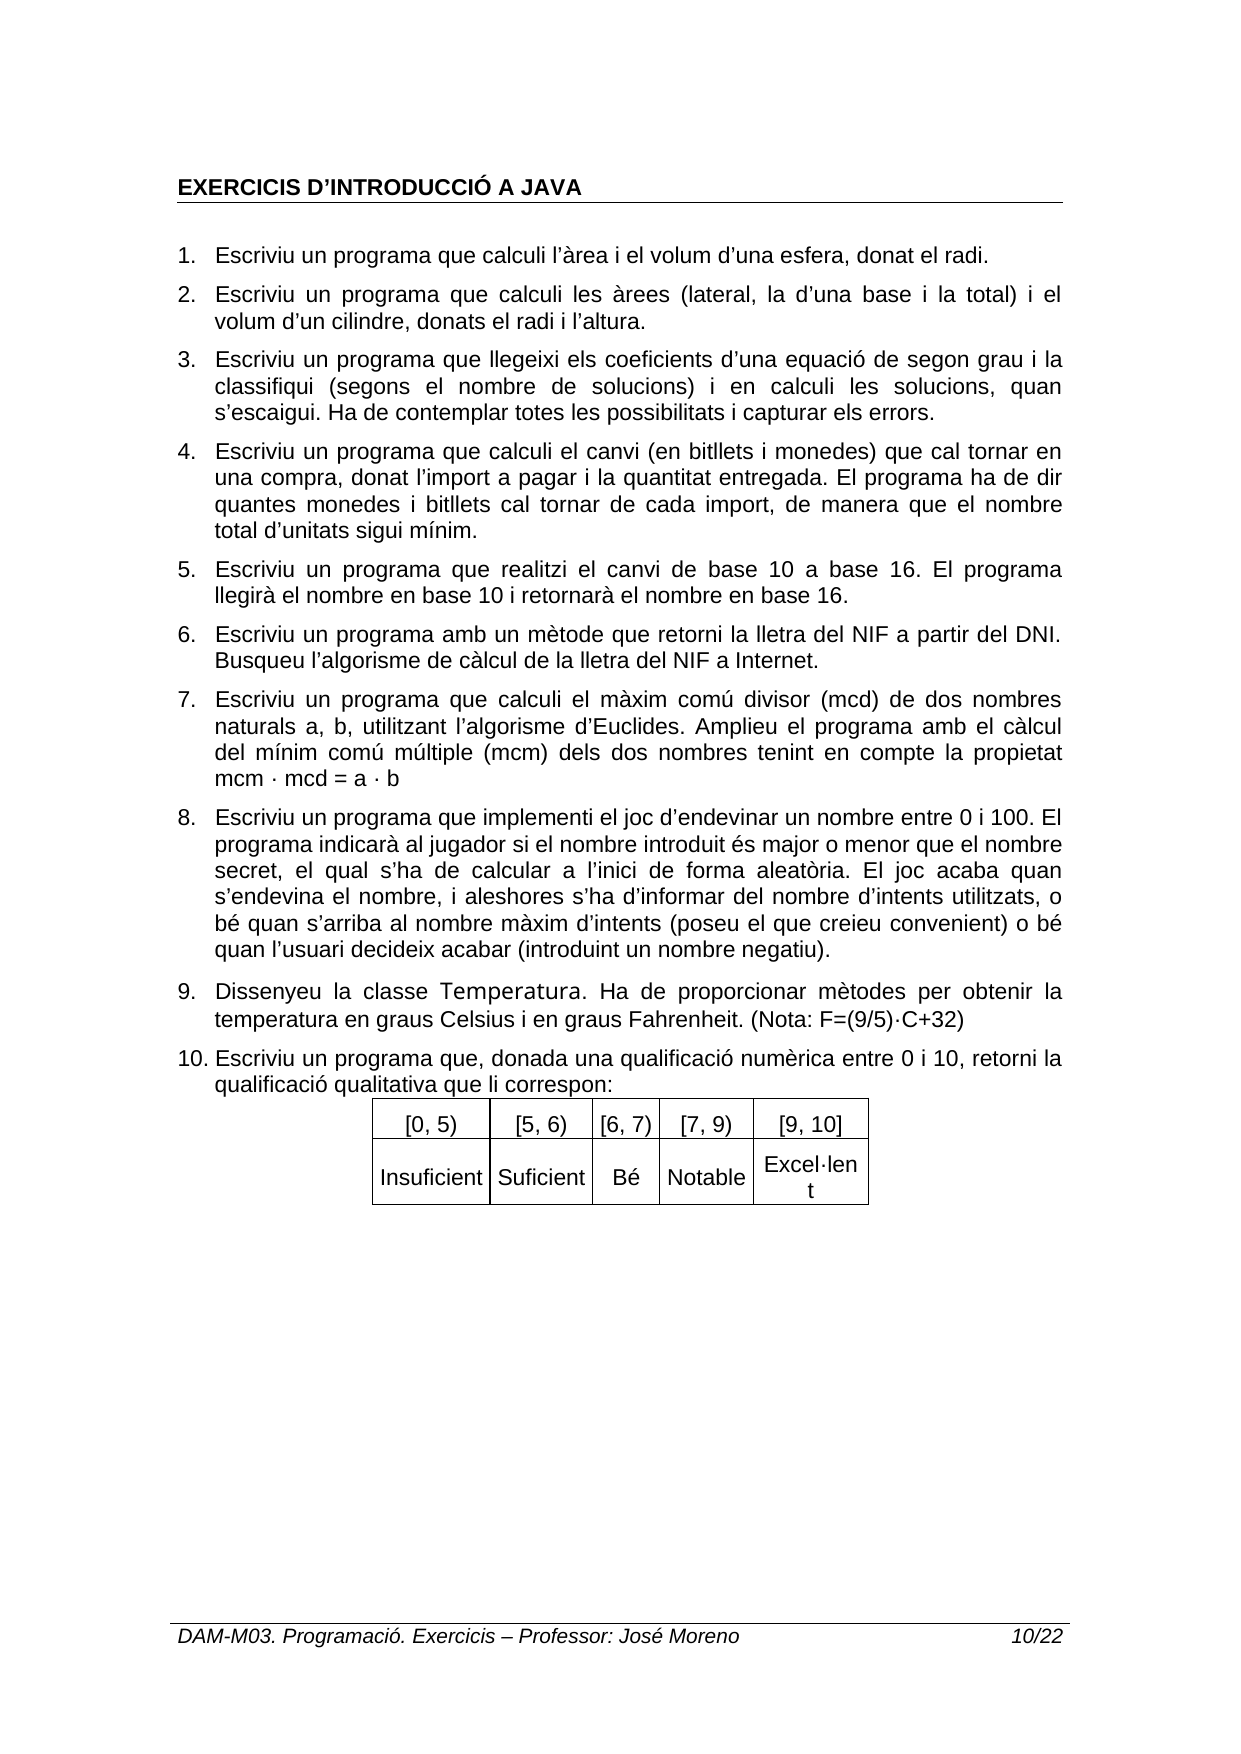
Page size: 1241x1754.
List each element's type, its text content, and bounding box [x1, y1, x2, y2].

list Escriviu un programa que calculi el màxim comú divisor (mcd) de dos nombres naturals a, b, utilitzant l’algorisme d’Euclides. Amplieu el programa amb el càlcul del mínim comú múltiple (mcm) dels dos nombres tenint en compte la propietat mcm · mcd = a · b [177, 686, 1063, 792]
table_cell Excel·lent [754, 1139, 868, 1204]
table_cell Suficient [491, 1139, 592, 1204]
subtitle EXERCICIS D’INTRODUCCIÓ A JAVA [177, 174, 1063, 202]
table_cell Notable [660, 1139, 753, 1204]
table_header [5, 6) [491, 1099, 592, 1138]
list Escriviu un programa que implementi el joc d’endevinar un nombre entre 0 i 100. El programa indicarà al jugador si el nombre introduit és major o menor que el nombre secret, el qual s’ha de calcular a l’inici de forma aleatòria. El joc acaba quan s’endevina el nombre, i aleshores s’ha d’informar del nombre d’intents utilitzats, o bé quan s’arriba al nombre màxim d’intents (poseu el que creieu convenient) o bé quan l’usuari decideix acabar (introduint un nombre negatiu). [177, 804, 1063, 962]
table_cell Insuficient [373, 1139, 489, 1204]
list Dissenyeu la classe Temperatura. Ha de proporcionar mètodes per obtenir la temperatura en graus Celsius i en graus Fahrenheit. (Nota: F=(9/5)·C+32) [177, 975, 1063, 1032]
table_header [6, 7) [593, 1099, 659, 1138]
list Escriviu un programa que calculi el canvi (en bitllets i monedes) que cal tornar en una compra, donat l’import a pagar i la quantitat entregada. El programa ha de dir quantes monedes i bitllets cal tornar de cada import, de manera que el nombre total d’unitats sigui mínim. [177, 438, 1063, 543]
table_cell Bé [593, 1139, 659, 1204]
list Escriviu un programa que calculi l’àrea i el volum d’una esfera, donat el radi. [177, 242, 1063, 269]
list Escriviu un programa amb un mètode que retorni la lletra del NIF a partir del DNI. Busqueu l’algorisme de càlcul de la lletra del NIF a Internet. [177, 621, 1063, 674]
table_header [9, 10] [754, 1099, 868, 1138]
list Escriviu un programa que realitzi el canvi de base 10 a base 16. El programa llegirà el nombre en base 10 i retornarà el nombre en base 16. [177, 556, 1063, 609]
table_header [0, 5) [373, 1099, 489, 1138]
table_header [7, 9) [660, 1099, 753, 1138]
list Escriviu un programa que calculi les àrees (lateral, la d’una base i la total) i el volum d’un cilindre, donats el radi i l’altura. [177, 281, 1063, 334]
list Escriviu un programa que llegeixi els coeficients d’una equació de segon grau i la classifiqui (segons el nombre de solucions) i en calculi les solucions, quan s’escaigui. Ha de contemplar totes les possibilitats i capturar els errors. [177, 346, 1063, 426]
list Escriviu un programa que, donada una qualificació numèrica entre 0 i 10, retorni la qualificació qualitativa que li correspon: [177, 1045, 1063, 1098]
